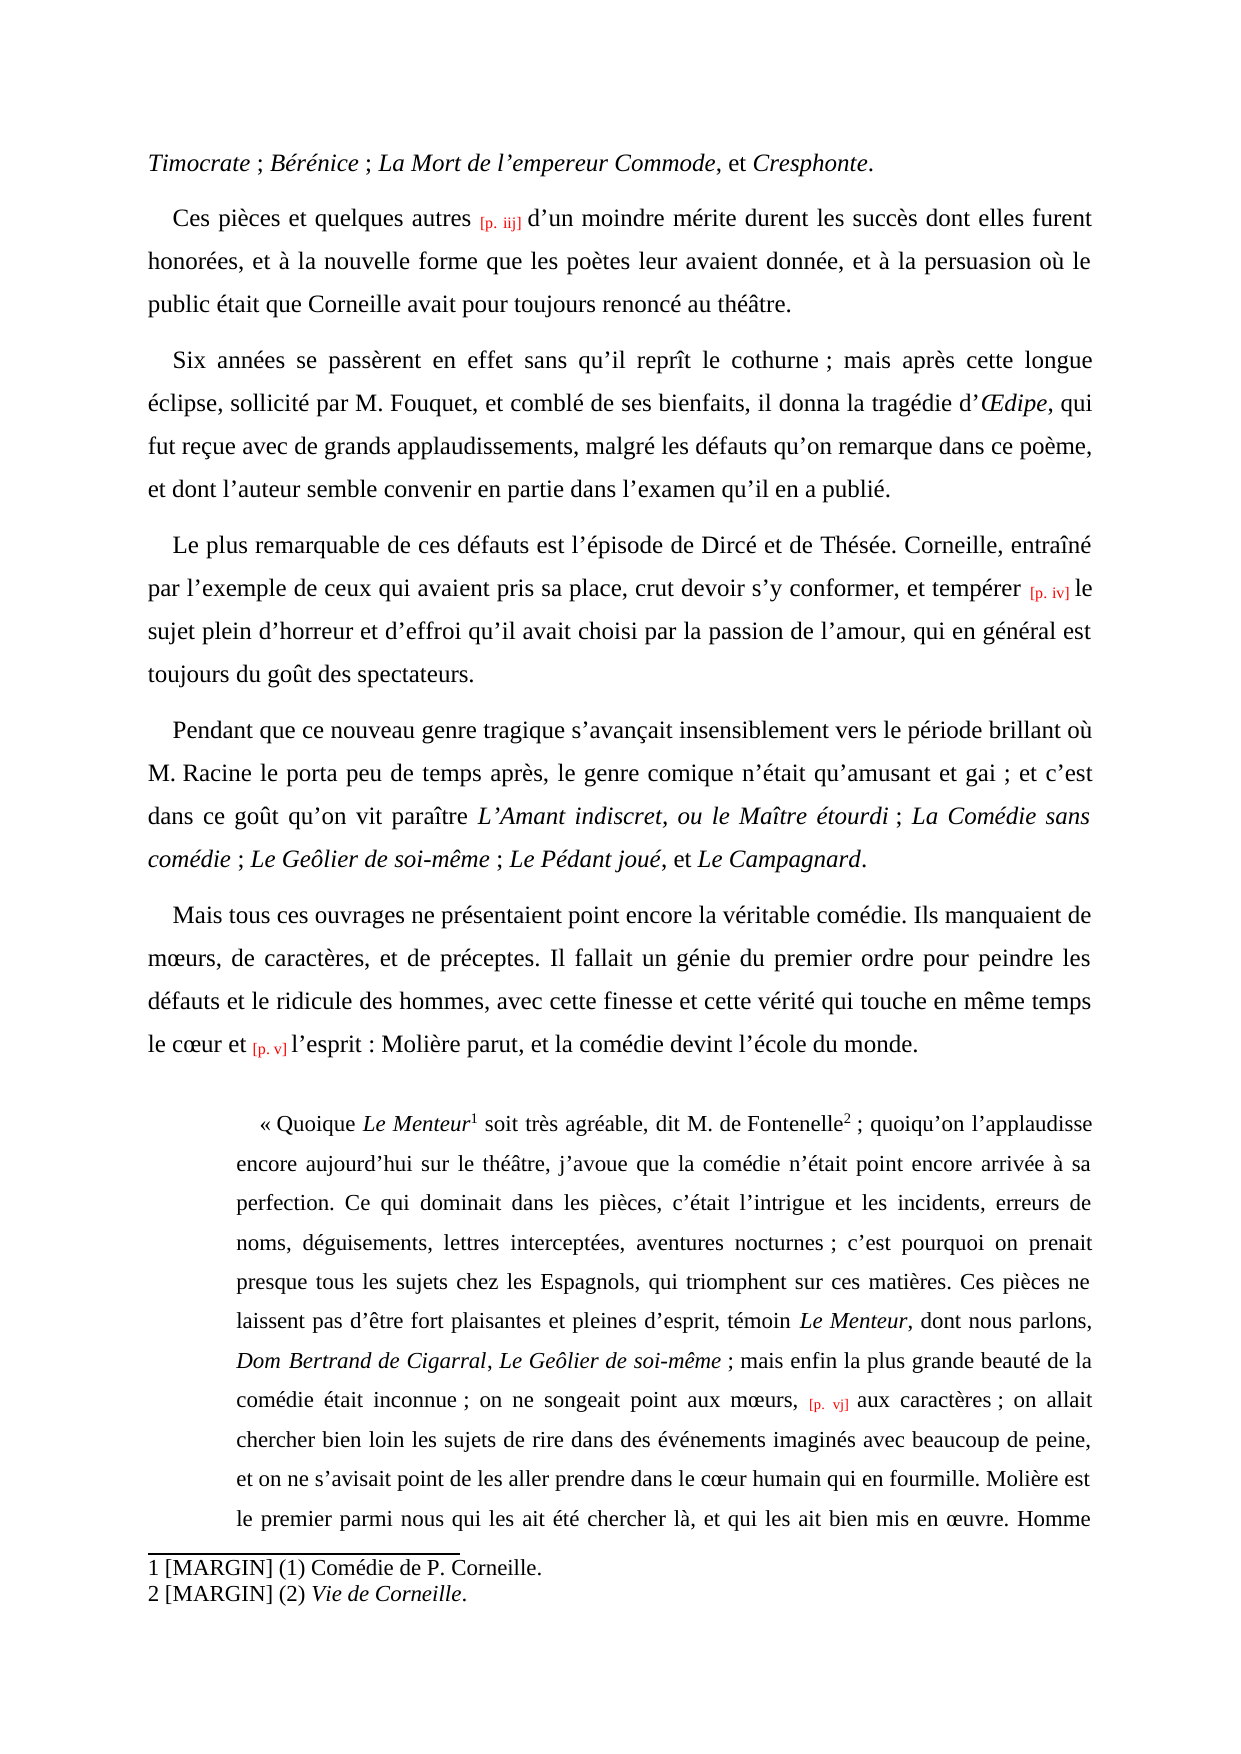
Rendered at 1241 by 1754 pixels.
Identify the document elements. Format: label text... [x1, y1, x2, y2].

text [MARGIN] (2) Vie de Corneille. [148, 1580, 1093, 1606]
text Mais tous ces ouvrages ne présentaient point encore la véritable comédie. Ils manquaient de mœurs, de caractères, et de préceptes. Il fallait un génie du premier ordre pour peindre les défauts et le ridicule des hommes, avec cette finesse et cette vérité qui touche en même temps le cœur et [p. v] l’esprit : Molière parut, et la comédie devint l’école du monde. [148, 900, 1093, 1058]
text « Quoique Le Menteur soit très agréable, dit M. de Fontenelle ; quoiqu’on l’applaudisse encore aujourd’hui sur le théâtre, j’avoue que la comédie n’était point encore arrivée à sa perfection. Ce qui dominait dans les pièces, c’était l’intrigue et les incidents, erreurs de noms, déguisements, lettres interceptées, aventures nocturnes ; c’est pourquoi on prenait presque tous les sujets chez les Espagnols, qui triomphent sur ces matières. Ces pièces ne laissent pas d’être fort plaisantes et pleines d’esprit, témoin Le Menteur, dont nous parlons, Dom Bertrand de Cigarral, Le Geôlier de soi-même ; mais enfin la plus grande beauté de la comédie était inconnue ; on ne songeait point aux mœurs, [p. vj] aux caractères ; on allait chercher bien loin les sujets de rire dans des événements imaginés avec beaucoup de peine, et on ne s’avisait point de les aller prendre dans le cœur humain qui en fourmille. Molière est le premier parmi nous qui les ait été chercher là, et qui les ait bien mis en œuvre. Homme [236, 1110, 1093, 1531]
text Pendant que ce nouveau genre tragique s’avançait insensiblement vers le période brillant où M. Racine le porta peu de temps après, le genre comique n’était qu’amusant et gai ; et c’est dans ce goût qu’on vit paraître L’Amant indiscret, ou le Maître étourdi ; La Comédie sans comédie ; Le Geôlier de soi-même ; Le Pédant joué, et Le Campagnard. [148, 715, 1093, 873]
text [MARGIN] (1) Comédie de P. Corneille. [148, 1554, 1093, 1580]
text Ces pièces et quelques autres [p. iij] d’un moindre mérite durent les succès dont elles furent honorées, et à la nouvelle forme que les poètes leur avaient donnée, et à la persuasion où le public était que Corneille avait pour toujours renoncé au théâtre. [148, 203, 1093, 318]
text Timocrate ; Bérénice ; La Mort de l’empereur Commode, et Cresphonte. [148, 148, 1093, 176]
text Six années se passèrent en effet sans qu’il reprît le cothurne ; mais après cette longue éclipse, sollicité par M. Fouquet, et comblé de ses bienfaits, il donna la tragédie d’Œdipe, qui fut reçue avec de grands applaudissements, malgré les défauts qu’on remarque dans ce poème, et dont l’auteur semble convenir en partie dans l’examen qu’il en a publié. [148, 345, 1093, 503]
text Le plus remarquable de ces défauts est l’épisode de Dircé et de Thésée. Corneille, entraîné par l’exemple de ceux qui avaient pris sa place, crut devoir s’y conformer, et tempérer [p. iv] le sujet plein d’horreur et d’effroi qu’il avait choisi par la passion de l’amour, qui en général est toujours du goût des spectateurs. [148, 530, 1093, 688]
